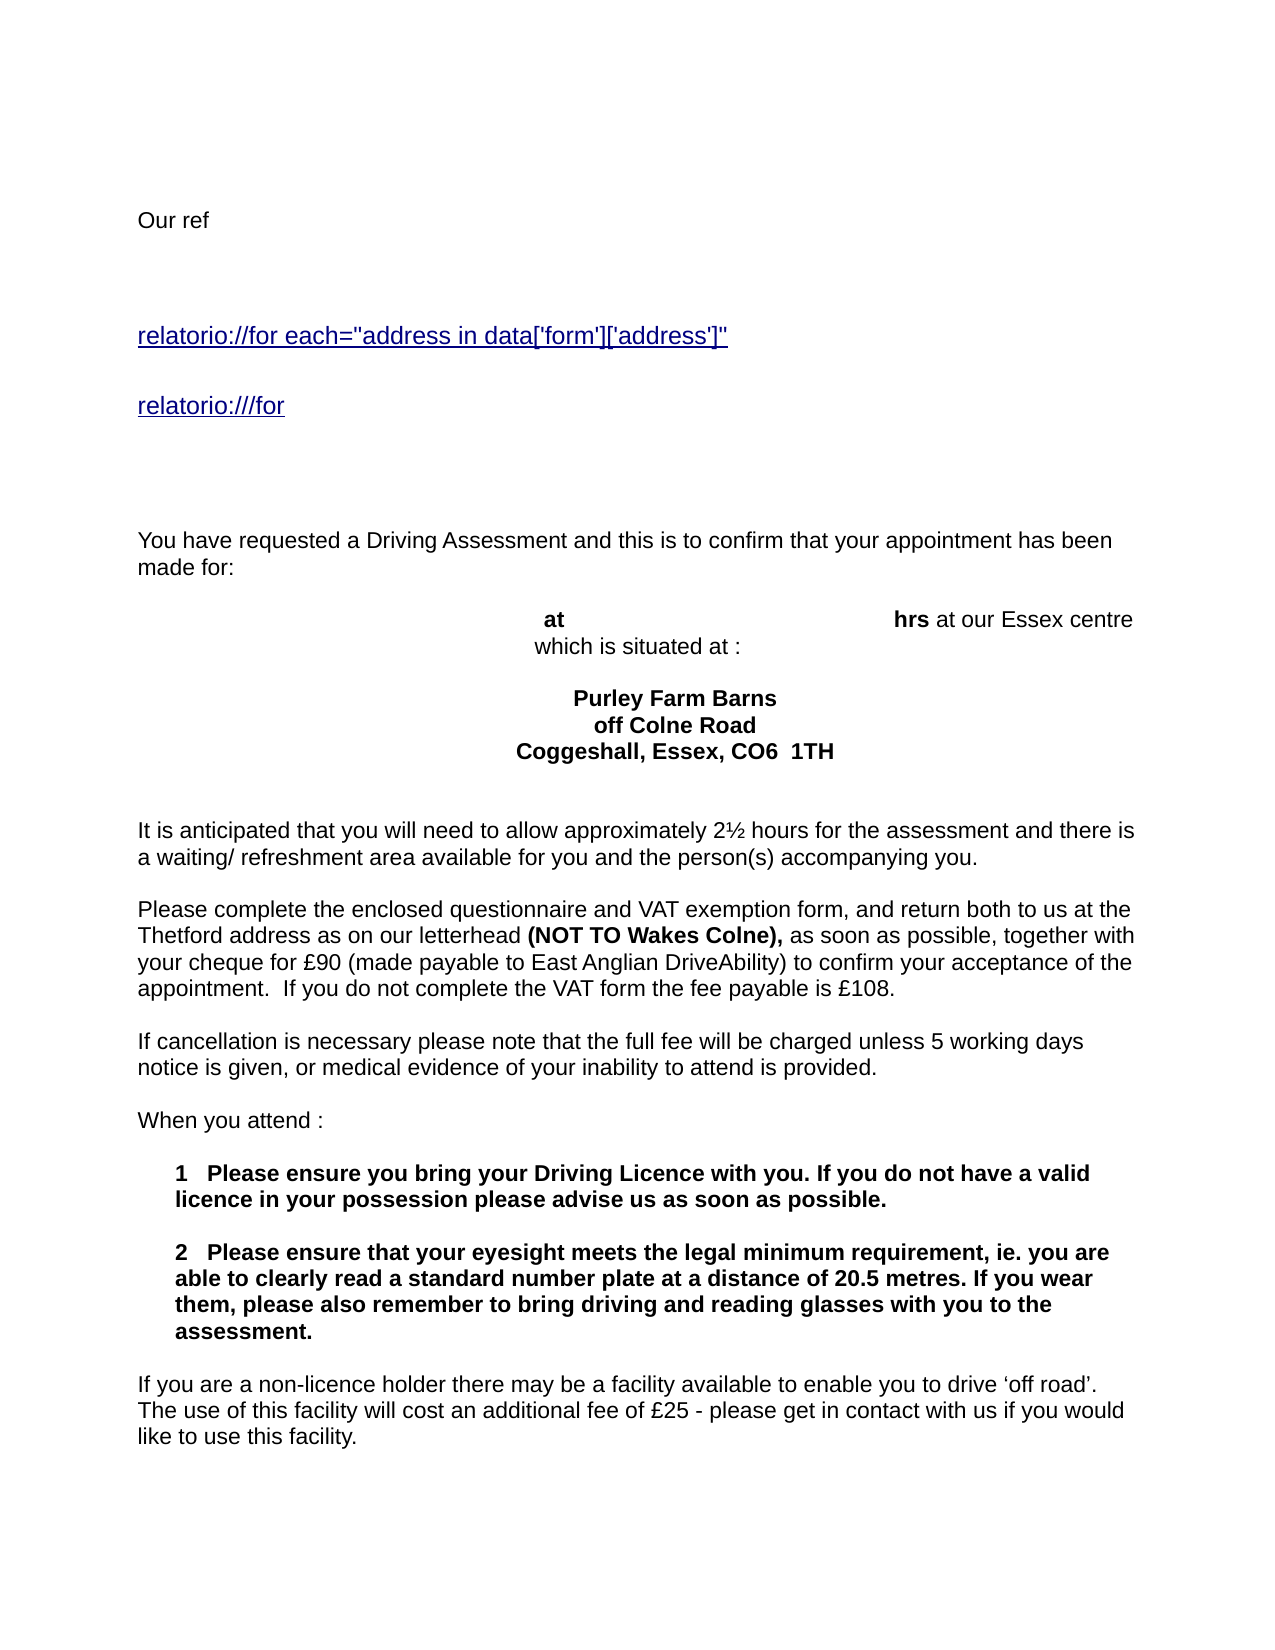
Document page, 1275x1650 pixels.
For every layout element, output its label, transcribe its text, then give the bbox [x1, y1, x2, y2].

text Coggeshall, Essex, CO6 1TH [137, 738, 1138, 764]
text Please complete the enclosed questionnaire and VAT exemption form, and return both to us at the Thetford address as on our letterhead (NOT TO Wakes Colne), as soon as possible, together with your cheque for £90 (made payable to East Anglian DriveAbility) to confirm your acceptance of the appointment. If you do not complete the VAT form the fee payable is £108. [137, 896, 1138, 1002]
text 1 Please ensure you bring your Driving Licence with you. If you do not have a valid licence in your possession please advise us as soon as possible. [175, 1160, 1138, 1212]
table_cell <address> [138, 350, 1138, 385]
table_header relatorio://for each="address in data['form']['address']" [138, 315, 1138, 350]
text If you are a non-licence holder there may be a facility available to enable you to drive ‘off road’. The use of this facility will cost an additional fee of £25 - please get in contact with us if you would like to use this facility. [137, 1371, 1138, 1449]
table_cell relatorio:///for [138, 385, 1138, 419]
text You have requested a Driving Assessment and this is to confirm that your appointment has been made for: [137, 527, 1138, 580]
text <data['form']['title_last_name']> [137, 474, 1138, 501]
text off Colne Road [137, 712, 1138, 738]
text 2 Please ensure that your eyesight meets the legal minimum requirement, ie. you are able to clearly read a standard number plate at a distance of 20.5 metres. If you wear them, please also remember to bring driving and reading glasses with you to the assessment. [175, 1239, 1138, 1344]
text It is anticipated that you will need to allow approximately 2½ hours for the assessment and there is a waiting/ refreshment area available for you and the person(s) accompanying you. [137, 817, 1138, 870]
text <data['form']['apmt_start_date']> at <data['form']['apmt_start_time']> hrs at our Essex centre which is situated at : [137, 606, 1138, 659]
text If cancellation is necessary please note that the full fee will be charged unless 5 working days notice is given, or medical evidence of your inability to attend is provided. [137, 1028, 1138, 1081]
text <data['form']['title']> <data['form']['name']> [137, 287, 1138, 315]
text Purley Farm Barns [137, 685, 1138, 712]
text Our ref <data['form']['id']> <time> [137, 207, 1138, 234]
text When you attend : [137, 1107, 1138, 1133]
